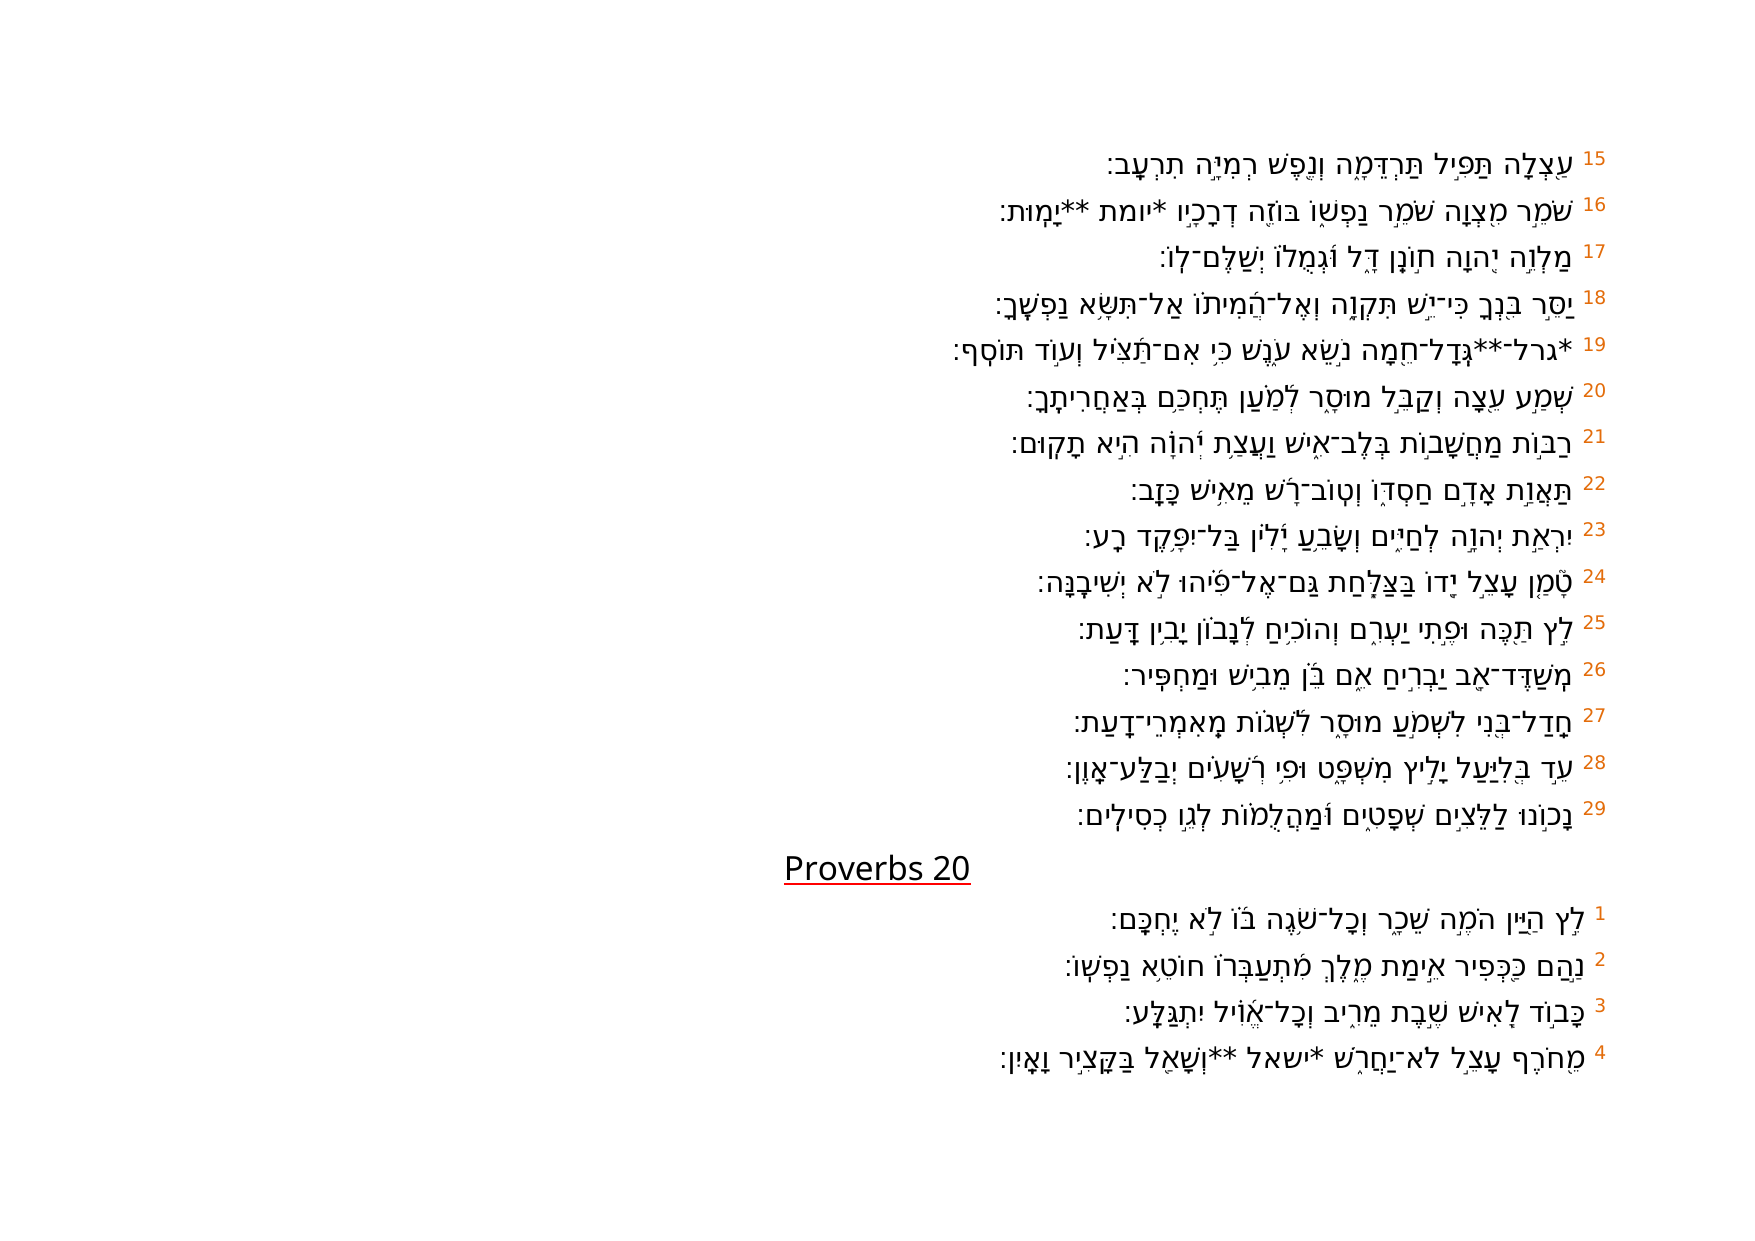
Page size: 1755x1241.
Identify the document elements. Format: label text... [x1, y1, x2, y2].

text 3 כָּב֣וֹד לָ֭אִישׁ שֶׁ֣בֶת מֵרִ֑יב וְכָל־אֱ֝וִ֗יל יִתְגַּלָּֽע׃ ‬‬‬ [148, 995, 1606, 1029]
text 16 שֹׁמֵ֣ר מִ֭צְוָה שֹׁמֵ֣ר נַפְשׁ֑וֹ בּוֹזֵ֖ה דְרָכָ֣יו *יומת **יָמֽוּת׃ ‬‬‬ [148, 194, 1606, 228]
text 26 מְֽשַׁדֶּד־אָ֭ב יַבְרִ֣יחַ אֵ֑ם בֵּ֝֗ן מֵבִ֥ישׁ וּמַחְפִּֽיר׃ ‬‬‬ [148, 659, 1606, 693]
text 23 יִרְאַ֣ת יְהוָ֣ה לְחַיִּ֑ים וְשָׂבֵ֥עַ יָ֝לִ֗ין בַּל־יִפָּ֥קֶד רָֽע׃ ‬‬‬ [148, 519, 1606, 553]
text 25 לֵ֣ץ תַּ֭כֶּה וּפֶ֣תִי יַעְרִ֑ם וְהוֹכִ֥יחַ לְ֝נָב֗וֹן יָבִ֥ין דָּֽעַת׃ ‬‬‬ [148, 612, 1606, 646]
text 20 שְׁמַ֣ע עֵ֭צָה וְקַבֵּ֣ל מוּסָ֑ר לְ֝מַ֗עַן תֶּחְכַּ֥ם בְּאַחֲרִיתֶֽךָ׃ ‬‬‬ [148, 380, 1606, 414]
text 28 עֵ֣ד בְּ֭לִיַּעַל יָלִ֣יץ מִשְׁפָּ֑ט וּפִ֥י רְ֝שָׁעִ֗ים יְבַלַּע־אָֽוֶן׃ ‬‬‬ [148, 752, 1606, 786]
text 4 מֵ֭חֹרֶף עָצֵ֣ל לֹא־יַחֲרֹ֑שׁ *ישאל **וְשָׁאַ֖ל בַּקָּצִ֣יר וָאָֽיִן׃ ‬‬‬ [148, 1042, 1606, 1076]
text 19 *גרל־**גְּֽדָל־חֵ֭מָה נֹ֣שֵׂא עֹ֑נֶשׁ כִּ֥י אִם־תַּ֝צִּ֗יל וְע֣וֹד תּוֹסִֽף׃ ‬‬‬ [148, 333, 1606, 367]
text 29 נָכ֣וֹנוּ לַלֵּצִ֣ים שְׁפָטִ֑ים וּ֝מַהֲלֻמ֗וֹת לְגֵ֣ו כְסִילִֽים׃ ‬‬‬ [148, 798, 1606, 832]
text 24 טָ֘מַ֤ן עָצֵ֣ל יָ֭דוֹ בַּצַּלָּ֑חַת גַּם־אֶל־פִּ֝֗יהוּ לֹ֣א יְשִׁיבֶֽנָּה׃ ‬‬‬ [148, 566, 1606, 600]
text 1 לֵ֣ץ הַ֭יַּין הֹמֶ֣ה שֵׁכָ֑ר וְכָל־שֹׁ֥גֶה בּ֝֗וֹ לֹ֣א יֶחְכָּֽם׃ [148, 902, 1606, 936]
text 18 יַסֵּ֣ר בִּ֭נְךָ כִּי־יֵ֣שׁ תִּקְוָ֑ה וְאֶל־הֲ֝מִית֗וֹ אַל־תִּשָּׂ֥א נַפְשֶֽׁךָ׃ ‬‬‬ [148, 287, 1606, 321]
text 2 נַ֣הַם כַּ֭כְּפִיר אֵ֣ימַת מֶ֑לֶךְ מִ֝תְעַבְּר֗וֹ חוֹטֵ֥א נַפְשֽׁוֹ׃ ‬‬‬ [148, 949, 1606, 983]
text 22 תַּאֲוַ֣ת אָדָ֣ם חַסְדּ֑וֹ וְטֽוֹב־רָ֝שׁ מֵאִ֥ישׁ כָּזָֽב׃ ‬‬‬ [148, 473, 1606, 507]
text Proverbs 20 [148, 844, 1606, 890]
text 15 עַ֭צְלָה תַּפִּ֣יל תַּרְדֵּמָ֑ה וְנֶ֖פֶשׁ רְמִיָּ֣ה תִרְעָֽב׃ ‬‬‬ [148, 148, 1606, 182]
text 21 רַבּ֣וֹת מַחֲשָׁב֣וֹת בְּלֶב־אִ֑ישׁ וַעֲצַ֥ת יְ֝הוָ֗ה הִ֣יא תָקֽוּם׃ ‬‬‬ [148, 426, 1606, 460]
text 17 מַלְוֵ֣ה יְ֭הוָה ח֣וֹנֵֽן דָּ֑ל וּ֝גְמֻל֗וֹ יְשַׁלֶּם־לֽוֹ׃ ‬‬‬ [148, 241, 1606, 274]
text 27 חַֽדַל־בְּ֭נִי לִשְׁמֹ֣עַ מוּסָ֑ר לִ֝שְׁג֗וֹת מֵֽאִמְרֵי־דָֽעַת׃ ‬‬‬ [148, 705, 1606, 739]
